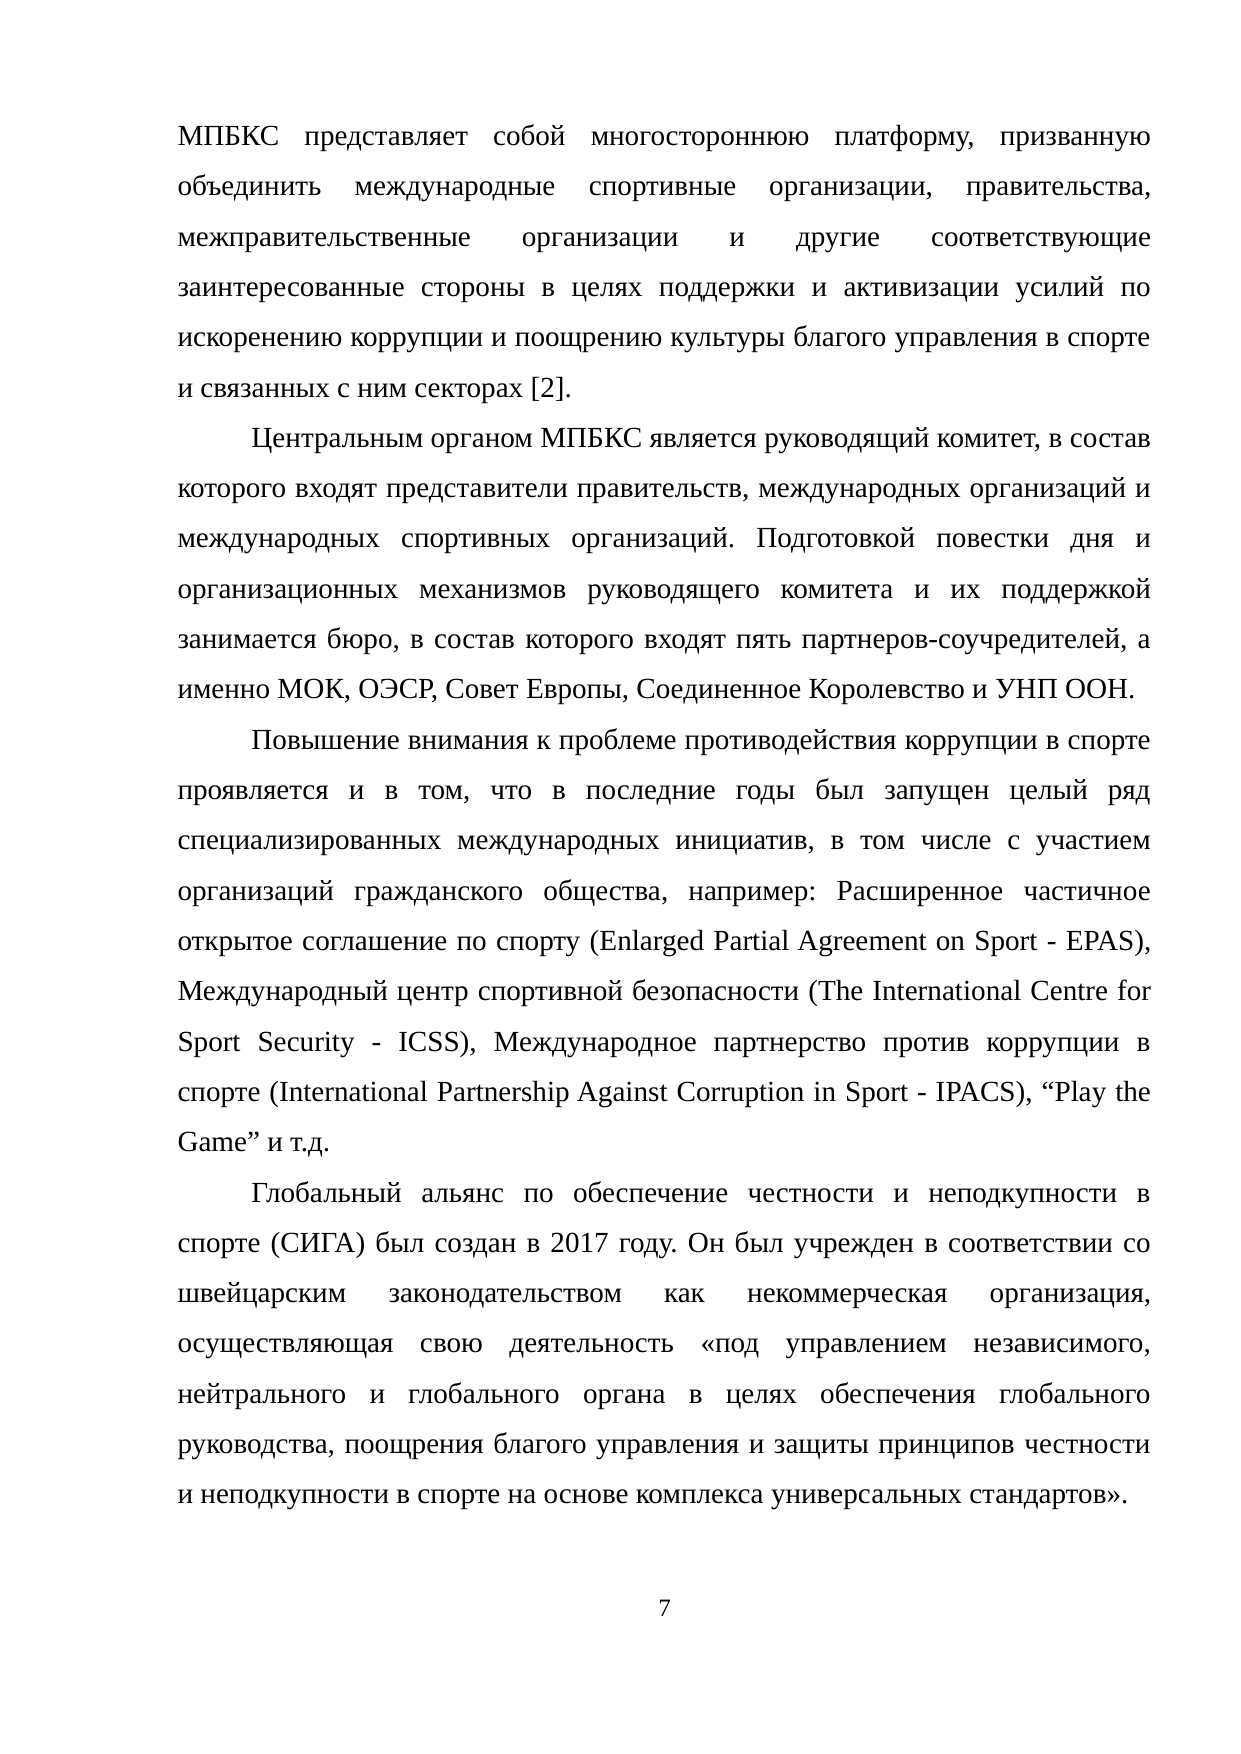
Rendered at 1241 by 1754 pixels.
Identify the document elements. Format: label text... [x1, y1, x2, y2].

text Глобальный альянс по обеспечение честности и неподкупности в спорте (СИГА) был создан в 2017 году. Он был учрежден в соответствии со швейцарским законодательством как некоммерческая организация, осуществляющая свою деятельность «под управлением независимого, нейтрального и глобального органа в целях обеспечения глобального руководства, поощрения благого управления и защиты принципов честности и неподкупности в спорте на основе комплекса универсальных стандартов». [177, 1175, 1152, 1510]
text Повышение внимания к проблеме противодействия коррупции в спорте проявляется и в том, что в последние годы был запущен целый ряд специализированных международных инициатив, в том числе с участием организаций гражданского общества, например: Расширенное частичное открытое соглашение по спорту (Enlarged Partial Agreement on Sport - EPAS), Международный центр спортивной безопасности (The International Centre for Sport Security - ICSS), Международное партнерство против коррупции в спорте (International Partnership Against Corruption in Sport - IPACS), “Play the Game” и т.д. [177, 722, 1152, 1158]
text МПБКС представляет собой многостороннюю платформу, призванную объединить международные спортивные организации, правительства, межправительственные организации и другие соответствующие заинтересованные стороны в целях поддержки и активизации усилий по искоренению коррупции и поощрению культуры благого управления в спорте и связанных с ним секторах [2]. [177, 118, 1152, 403]
text Центральным органом МПБКС является руководящий комитет, в состав которого входят представители правительств, международных организаций и международных спортивных организаций. Подготовкой повестки дня и организационных механизмов руководящего комитета и их поддержкой занимается бюро, в состав которого входят пять партнеров-соучредителей, а именно МОК, ОЭСР, Совет Европы, Соединенное Королевство и УНП ООН. [177, 420, 1152, 705]
